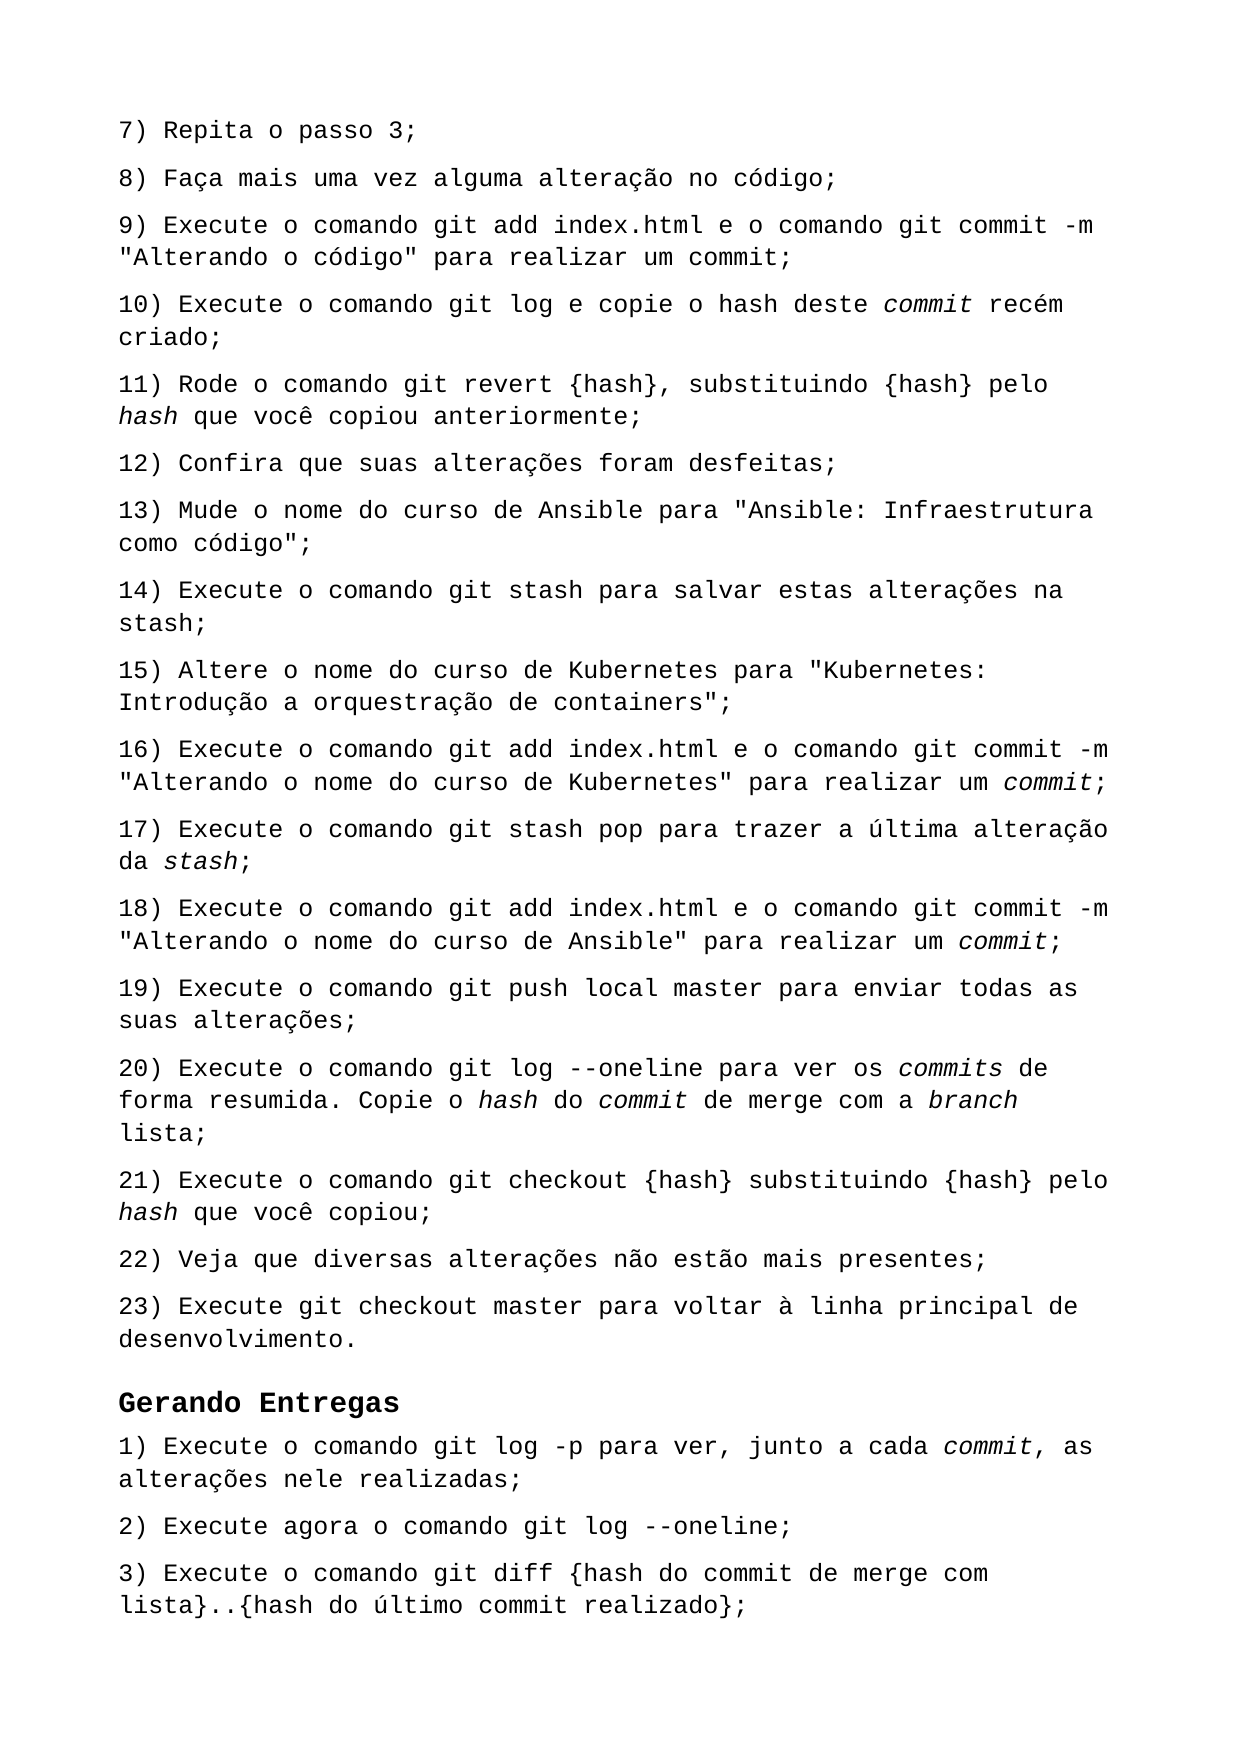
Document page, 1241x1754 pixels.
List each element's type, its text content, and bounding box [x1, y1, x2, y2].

subtitle Gerando Entregas [118, 1388, 1122, 1421]
text 19) Execute o comando git push local master para enviar todas as suas alterações; [118, 976, 1122, 1036]
text 23) Execute git checkout master para voltar à linha principal de desenvolvimento. [118, 1294, 1122, 1355]
text 21) Execute o comando git checkout {hash} substituindo {hash} pelo hash que você copiou; [118, 1167, 1122, 1228]
text 10) Execute o comando git log e copie o hash deste commit recém criado; [118, 292, 1122, 353]
text 3) Execute o comando git diff {hash do commit de merge com lista}..{hash do último commit realizado}; [118, 1561, 1122, 1621]
text 9) Execute o comando git add index.html e o comando git commit -m "Alterando o código" para realizar um commit; [118, 212, 1122, 273]
text 2) Execute agora o comando git log --oneline; [118, 1513, 1122, 1542]
text 20) Execute o comando git log --oneline para ver os commits de forma resumida. Copie o hash do commit de merge com a branch lista; [118, 1055, 1122, 1148]
text 15) Altere o nome do curso de Kubernetes para "Kubernetes: Introdução a orquestração de containers"; [118, 657, 1122, 718]
text 22) Veja que diversas alterações não estão mais presentes; [118, 1247, 1122, 1275]
text 7) Repita o passo 3; [118, 118, 1122, 146]
text 13) Mude o nome do curso de Ansible para "Ansible: Infraestrutura como código"; [118, 498, 1122, 559]
text 16) Execute o comando git add index.html e o comando git commit -m "Alterando o nome do curso de Kubernetes" para realizar um commit; [118, 737, 1122, 798]
text 8) Faça mais uma vez alguma alteração no código; [118, 165, 1122, 193]
text 18) Execute o comando git add index.html e o comando git commit -m "Alterando o nome do curso de Ansible" para realizar um commit; [118, 896, 1122, 957]
text 12) Confira que suas alterações foram desfeitas; [118, 451, 1122, 479]
text 11) Rode o comando git revert {hash}, substituindo {hash} pelo hash que você copiou anteriormente; [118, 371, 1122, 432]
text 14) Execute o comando git stash para salvar estas alterações na stash; [118, 578, 1122, 638]
text 1) Execute o comando git log -p para ver, junto a cada commit, as alterações nele realizadas; [118, 1434, 1122, 1495]
text 17) Execute o comando git stash pop para trazer a última alteração da stash; [118, 816, 1122, 877]
